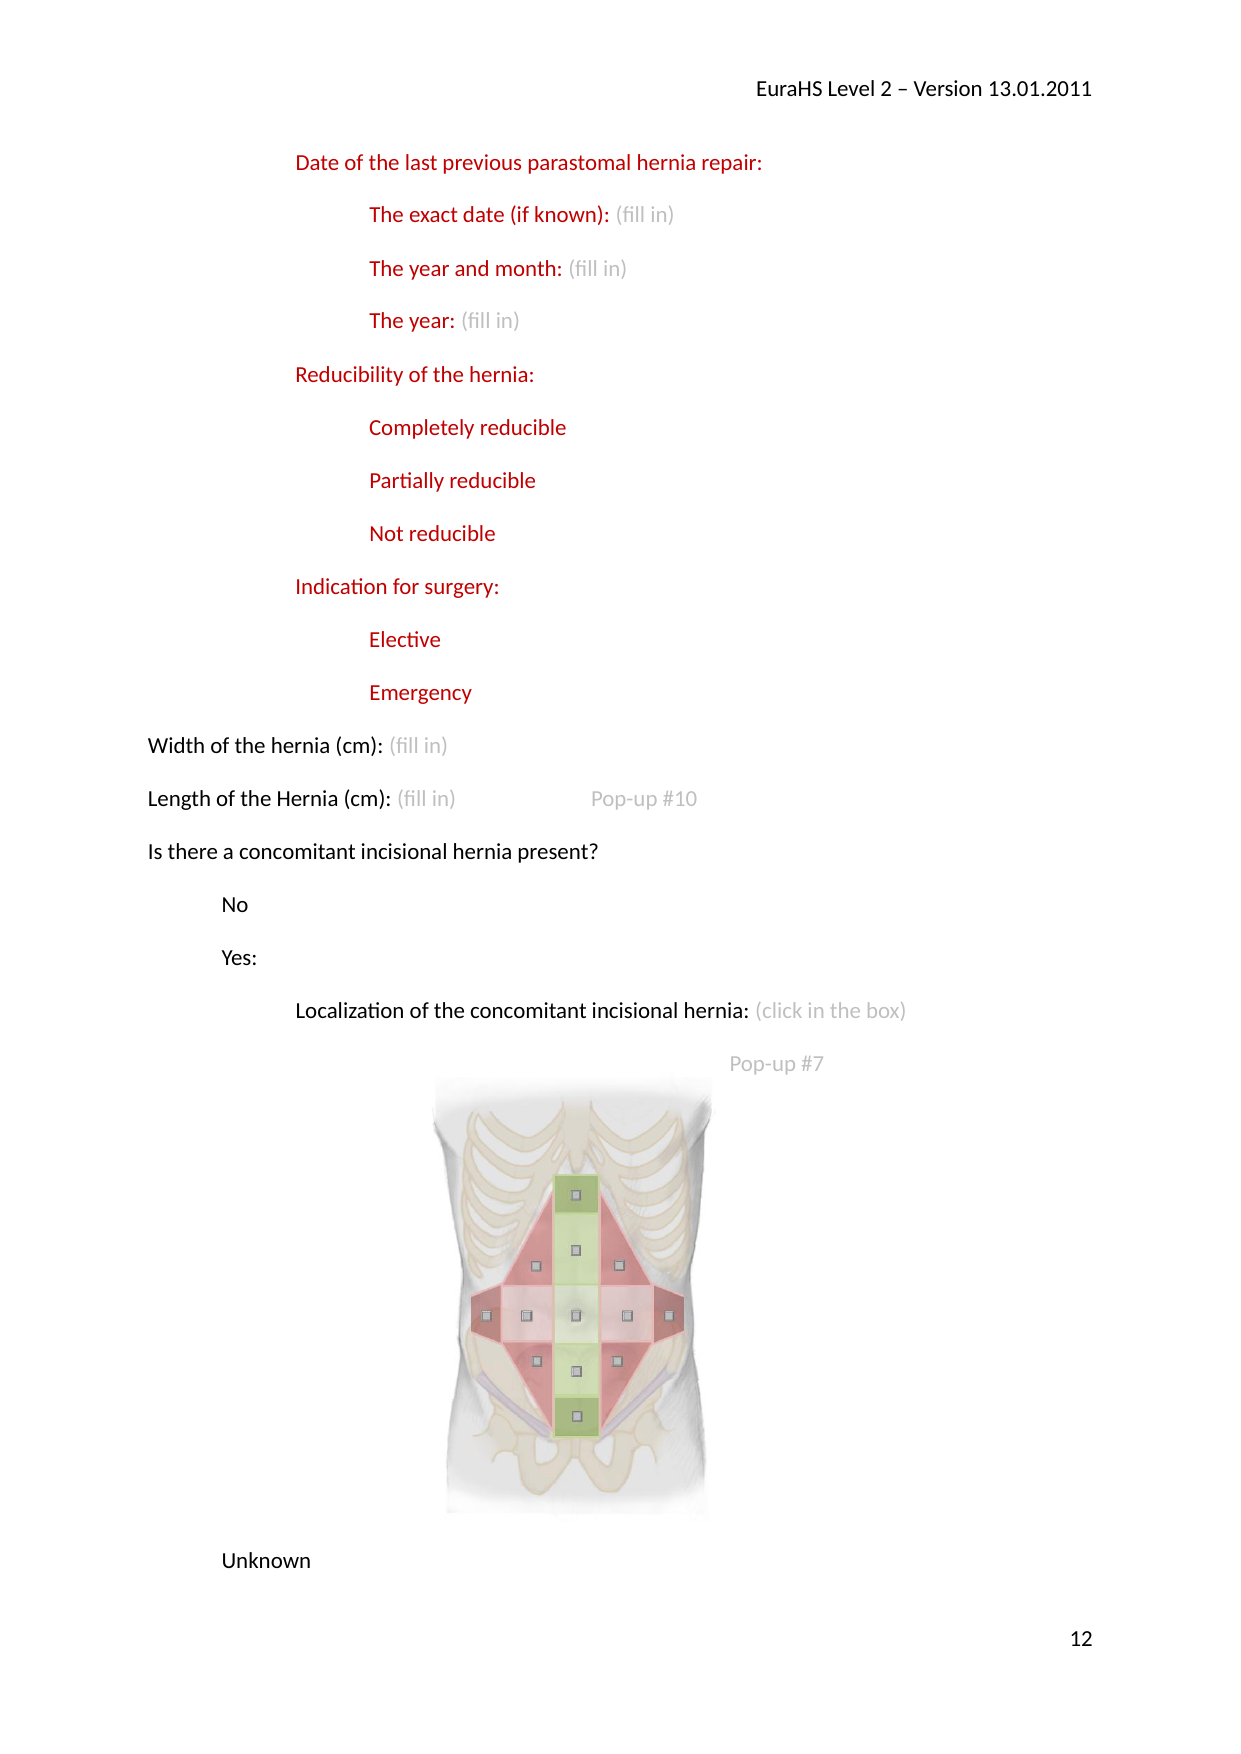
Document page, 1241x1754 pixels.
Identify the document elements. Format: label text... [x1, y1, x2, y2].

text Pop-up #7 [148, 1049, 1092, 1521]
text Width of the hernia (cm): (fill in) [148, 731, 1092, 759]
text Completely reducible [295, 413, 1092, 441]
text The exact date (if known): (fill in) [148, 201, 1092, 229]
text Unknown [148, 1546, 1092, 1574]
text Yes: [148, 943, 1092, 971]
text Not reducible [148, 519, 1092, 547]
text Elective [295, 625, 1092, 653]
text Localization of the concomitant incisional hernia: (click in the box) [148, 996, 1092, 1024]
text Emergency [148, 678, 1092, 706]
text Reducibility of the hernia: [221, 360, 1092, 388]
text No [148, 890, 1092, 918]
text Partially reducible [148, 466, 1092, 494]
text Indication for surgery: [221, 572, 1092, 600]
text The year: (fill in) [148, 307, 1092, 335]
text Length of the Hernia (cm): (fill in) Pop-up #10 [148, 784, 1092, 812]
text The year and month: (fill in) [148, 254, 1092, 282]
picture [415, 1071, 730, 1522]
text Date of the last previous parastomal hernia repair: [148, 148, 1092, 176]
text Is there a concomitant incisional hernia present? [148, 837, 1092, 865]
